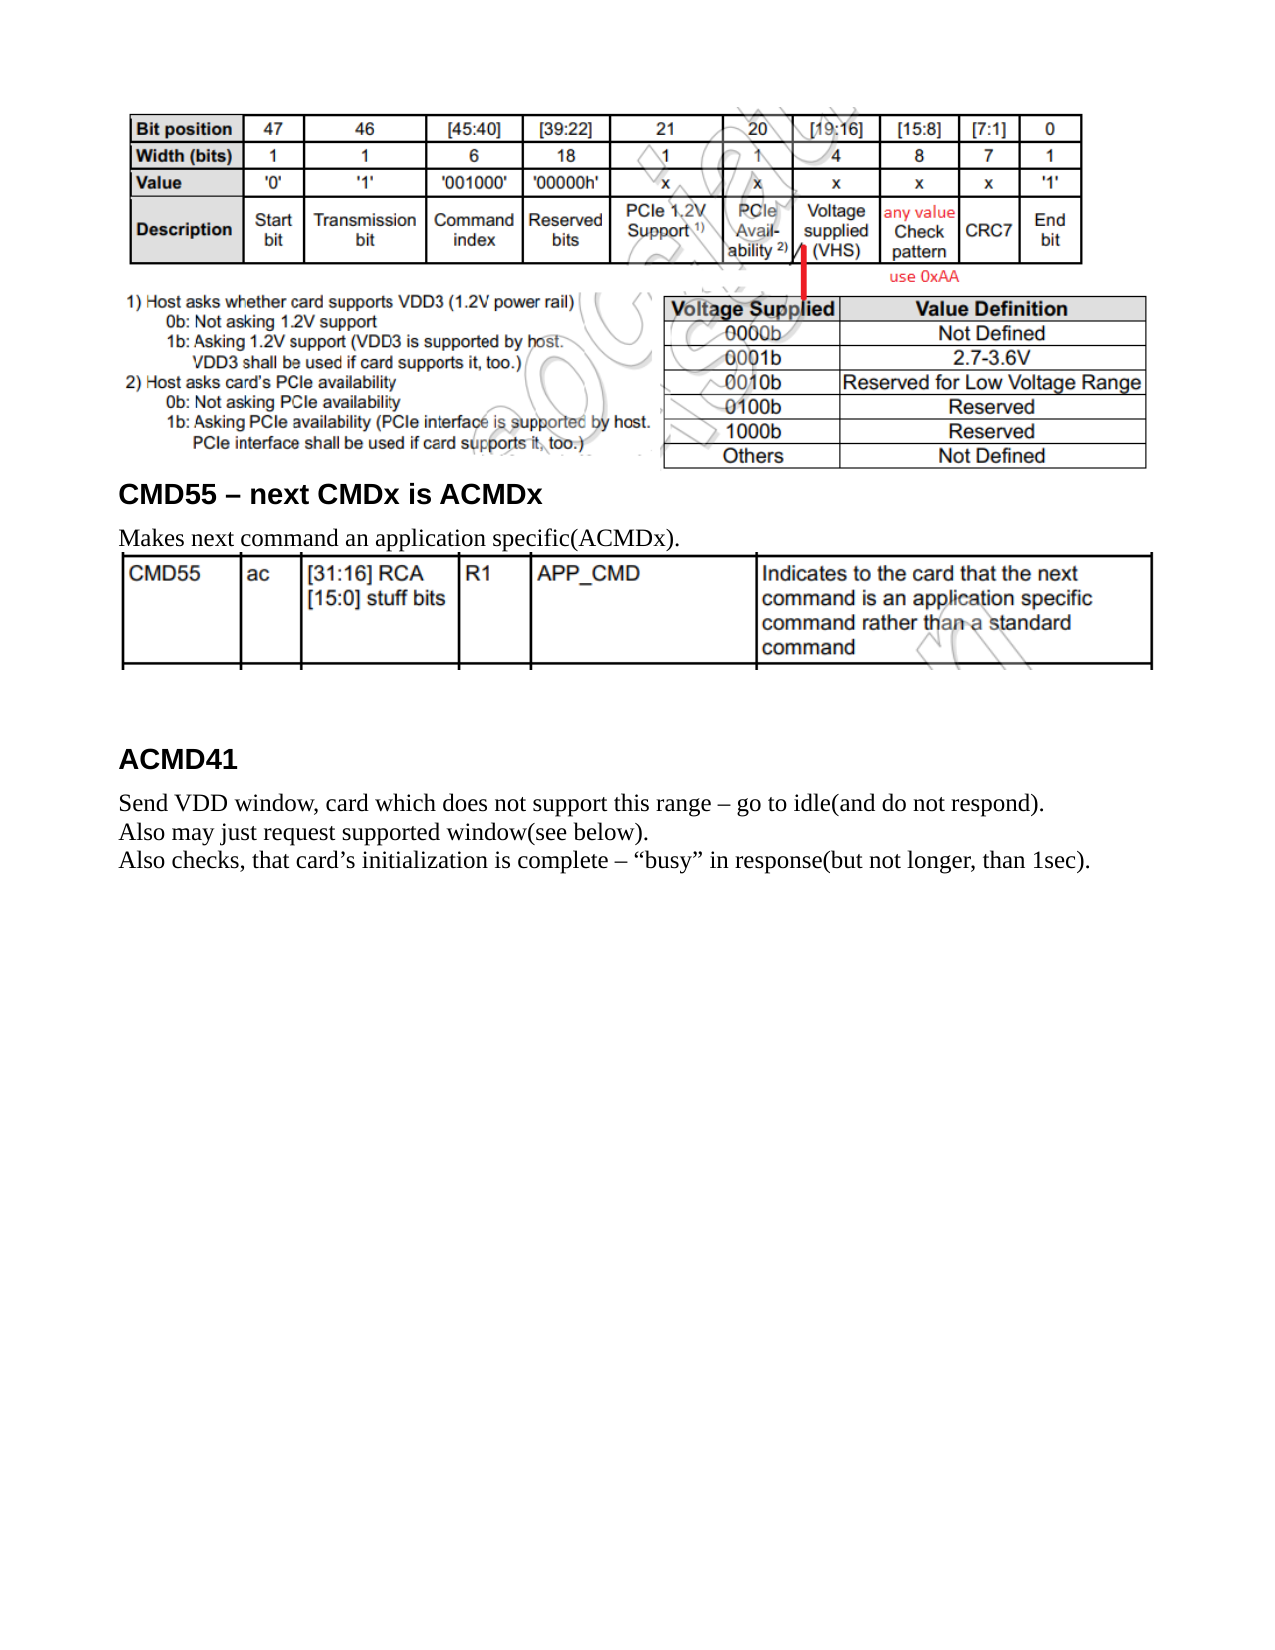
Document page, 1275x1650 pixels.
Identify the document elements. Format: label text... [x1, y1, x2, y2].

subtitle CMD55 – next CMDx is ACMDx [118, 478, 1157, 511]
subtitle ACMD41 [118, 742, 1157, 776]
picture [118, 552, 1157, 670]
text Also may just request supported window(see below). [118, 817, 1157, 846]
text Send VDD window, card which does not support this range – go to idle(and do not respond). [118, 788, 1157, 817]
text Also checks, that card’s initialization is complete – “busy” in response(but not longer, than 1sec). [118, 846, 1157, 874]
picture [118, 107, 1157, 478]
text Makes next command an application specific(ACMDx). [118, 523, 1157, 552]
